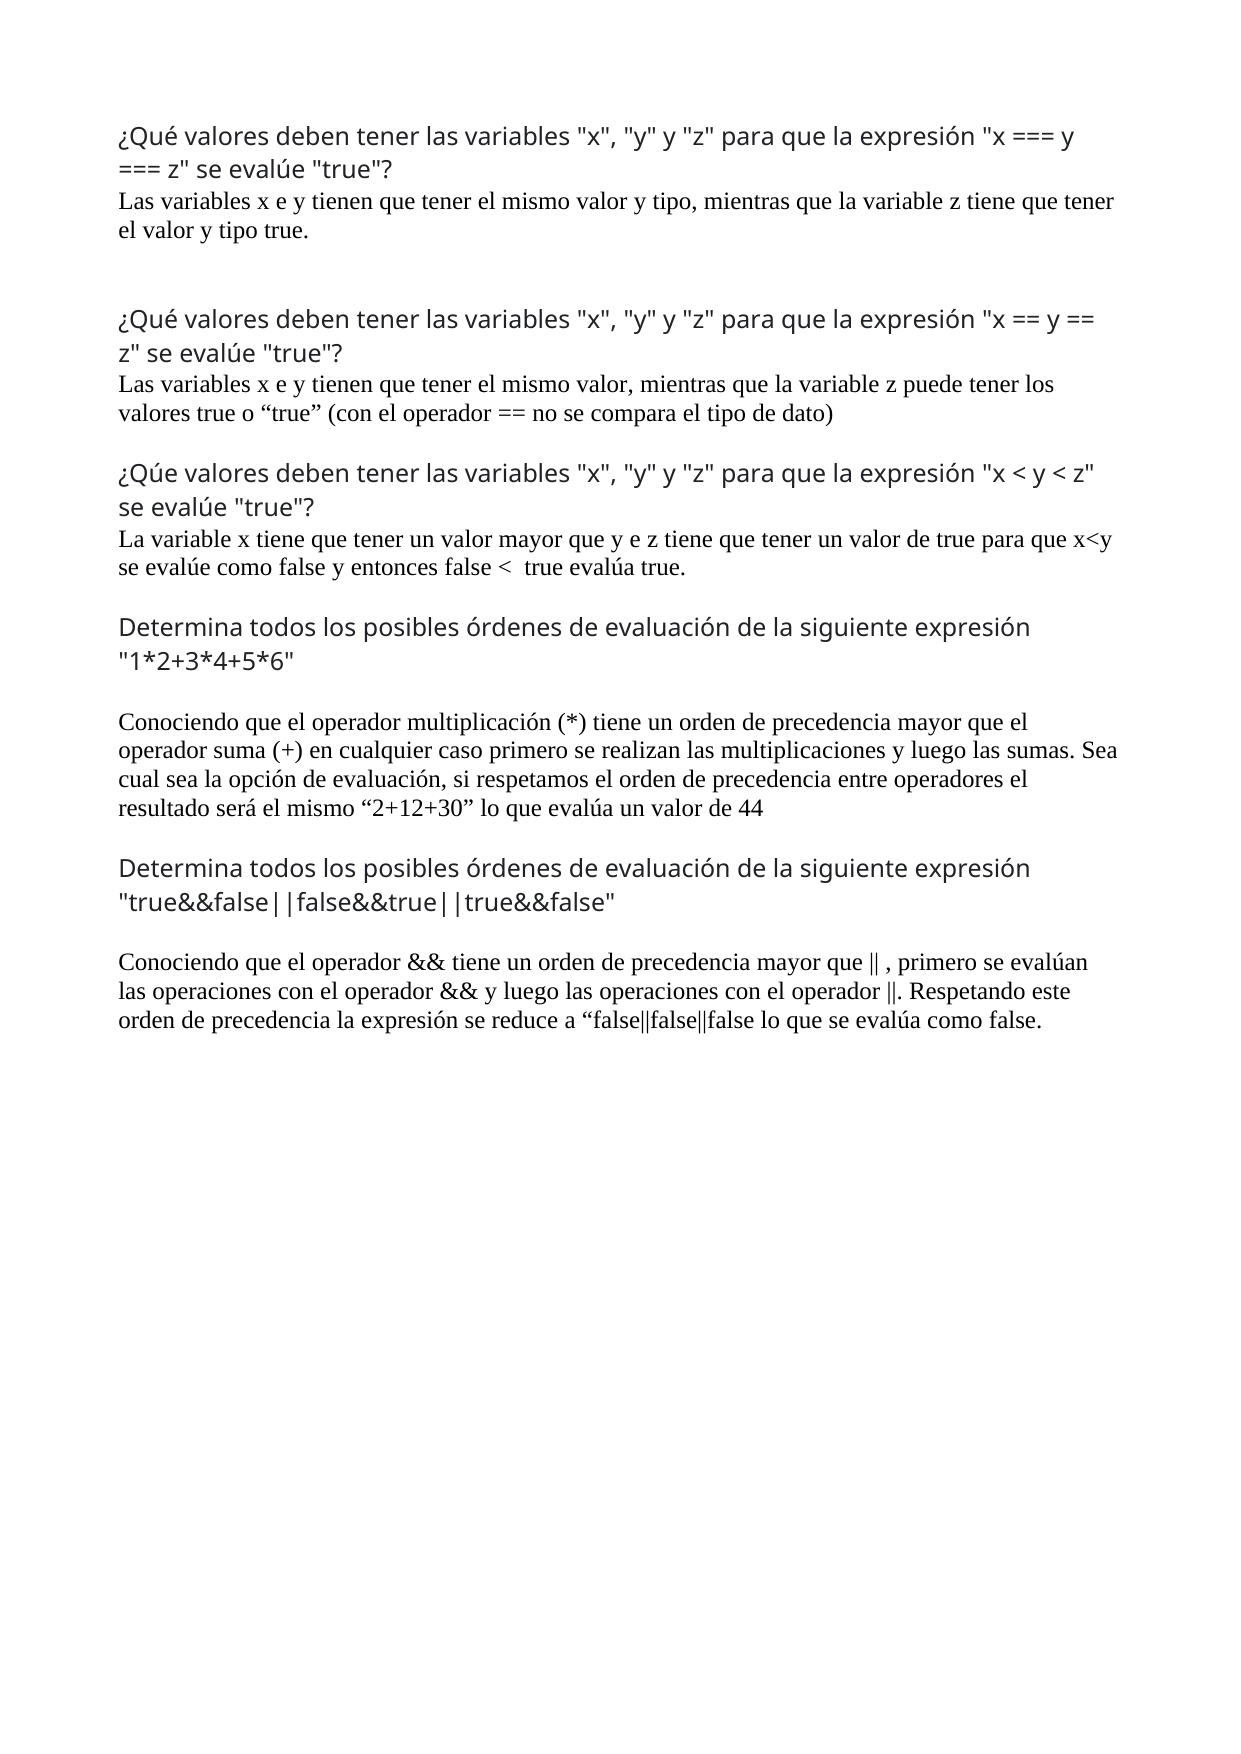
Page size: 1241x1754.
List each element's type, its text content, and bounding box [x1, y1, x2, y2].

text La variable x tiene que tener un valor mayor que y e z tiene que tener un valor de true para que x<y se evalúe como false y entonces false < true evalúa true. [118, 524, 1122, 581]
text ¿Qué valores deben tener las variables "x", "y" y "z" para que la expresión "x == y == z" se evalúe "true"? [118, 301, 1122, 369]
text Conociendo que el operador && tiene un orden de precedencia mayor que || , primero se evalúan las operaciones con el operador && y luego las operaciones con el operador ||. Respetando este orden de precedencia la expresión se reduce a “false||false||false lo que se evalúa como false. [118, 947, 1122, 1034]
text ¿Qúe valores deben tener las variables "x", "y" y "z" para que la expresión "x < y < z" se evalúe "true"? [118, 456, 1122, 524]
text Las variables x e y tienen que tener el mismo valor, mientras que la variable z puede tener los valores true o “true” (con el operador == no se compara el tipo de dato) [118, 369, 1122, 427]
text Determina todos los posibles órdenes de evaluación de la siguiente expresión "1*2+3*4+5*6" [118, 610, 1122, 678]
text Conociendo que el operador multiplicación (*) tiene un orden de precedencia mayor que el operador suma (+) en cualquier caso primero se realizan las multiplicaciones y luego las sumas. Sea cual sea la opción de evaluación, si respetamos el orden de precedencia entre operadores el resultado será el mismo “2+12+30” lo que evalúa un valor de 44 [118, 707, 1122, 822]
text ¿Qué valores deben tener las variables "x", "y" y "z" para que la expresión "x === y === z" se evalúe "true"? [118, 118, 1122, 186]
text Determina todos los posibles órdenes de evaluación de la siguiente expresión "true&&false||false&&true||true&&false" [118, 851, 1122, 919]
text Las variables x e y tienen que tener el mismo valor y tipo, mientras que la variable z tiene que tener el valor y tipo true. [118, 186, 1122, 244]
